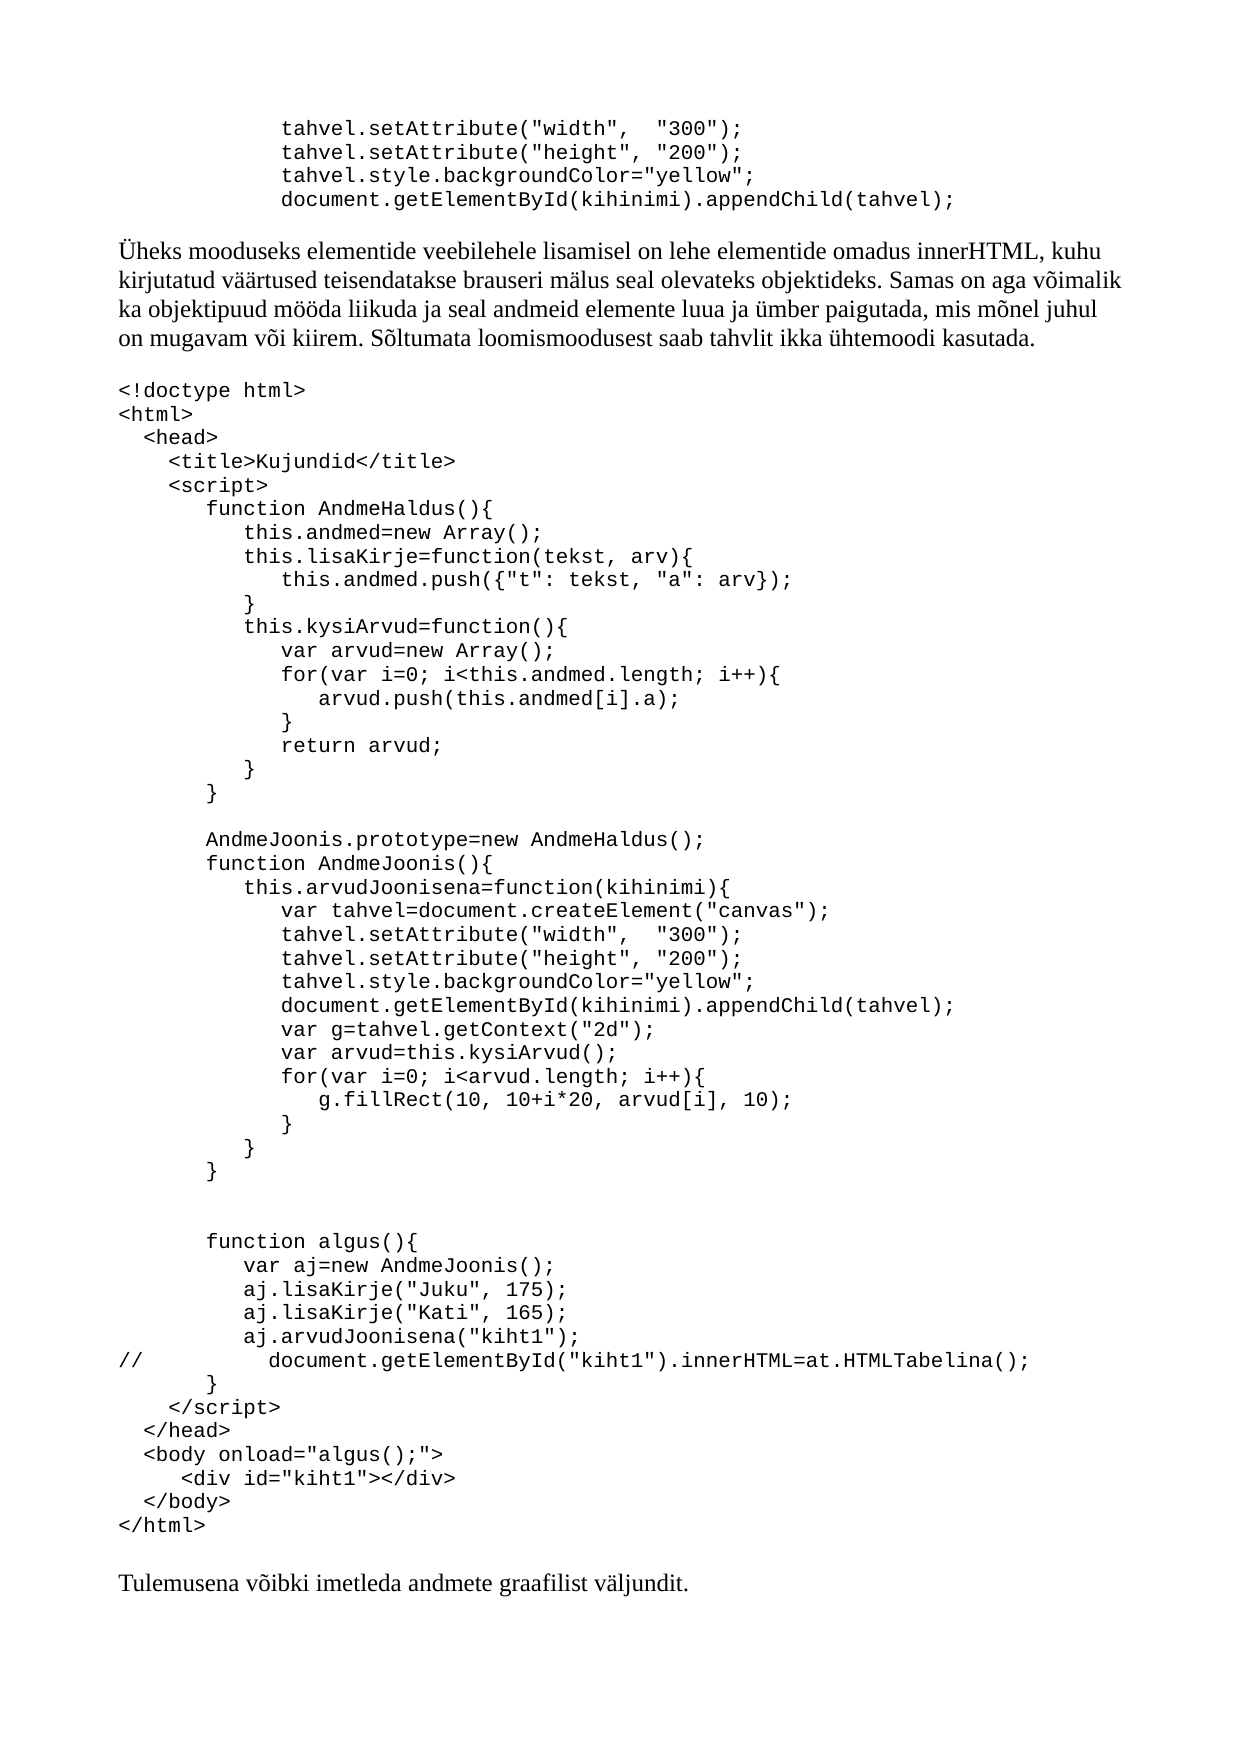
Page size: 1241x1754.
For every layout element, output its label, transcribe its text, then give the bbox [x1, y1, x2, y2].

text <script> [118, 475, 1122, 498]
text </script> [118, 1397, 1122, 1421]
text </head> [118, 1421, 1122, 1444]
text var arvud=this.kysiArvud(); [118, 1042, 1122, 1066]
text </html> [118, 1515, 1122, 1539]
text <title>Kujundid</title> [118, 451, 1122, 475]
text var tahvel=document.createElement("canvas"); [118, 900, 1122, 924]
text } [118, 1373, 1122, 1397]
text var arvud=new Array(); [118, 640, 1122, 664]
text aj.arvudJoonisena("kiht1"); [118, 1326, 1122, 1349]
text this.kysiArvud=function(){ [118, 617, 1122, 640]
text </body> [118, 1491, 1122, 1515]
text return arvud; [118, 735, 1122, 758]
text this.andmed=new Array(); [118, 522, 1122, 546]
text document.getElementById(kihinimi).appendChild(tahvel); [118, 189, 1122, 213]
text } [118, 711, 1122, 735]
text <body onload="algus();"> [118, 1444, 1122, 1468]
text } [118, 1113, 1122, 1137]
text this.andmed.push({"t": tekst, "a": arv}); [118, 569, 1122, 593]
text for(var i=0; i<this.andmed.length; i++){ [118, 664, 1122, 687]
text <head> [118, 427, 1122, 451]
text } [118, 593, 1122, 617]
text <div id="kiht1"></div> [118, 1468, 1122, 1491]
text aj.lisaKirje("Kati", 165); [118, 1302, 1122, 1326]
text tahvel.style.backgroundColor="yellow"; [118, 165, 1122, 189]
text tahvel.setAttribute("height", "200"); [118, 142, 1122, 165]
text this.arvudJoonisena=function(kihinimi){ [118, 877, 1122, 900]
text // document.getElementById("kiht1").innerHTML=at.HTMLTabelina(); [118, 1349, 1122, 1373]
text } [118, 1137, 1122, 1160]
text aj.lisaKirje("Juku", 175); [118, 1279, 1122, 1302]
text arvud.push(this.andmed[i].a); [118, 687, 1122, 711]
text var g=tahvel.getContext("2d"); [118, 1018, 1122, 1042]
text } [118, 782, 1122, 806]
text tahvel.setAttribute("width", "300"); [118, 924, 1122, 948]
text document.getElementById(kihinimi).appendChild(tahvel); [118, 995, 1122, 1018]
text var aj=new AndmeJoonis(); [118, 1255, 1122, 1279]
text for(var i=0; i<arvud.length; i++){ [118, 1066, 1122, 1089]
text Tulemusena võibki imetleda andmete graafilist väljundit. [118, 1568, 1122, 1597]
text tahvel.setAttribute("height", "200"); [118, 948, 1122, 971]
text } [118, 758, 1122, 782]
text function algus(){ [118, 1231, 1122, 1255]
text function AndmeJoonis(){ [118, 853, 1122, 877]
text Üheks mooduseks elementide veebilehele lisamisel on lehe elementide omadus innerHTML, kuhu kirjutatud väärtused teisendatakse brauseri mälus seal olevateks objektideks. Samas on aga võimalik ka objektipuud mööda liikuda ja seal andmeid elemente luua ja ümber paigutada, mis mõnel juhul on mugavam või kiirem. Sõltumata loomismoodusest saab tahvlit ikka ühtemoodi kasutada. [118, 236, 1122, 351]
text tahvel.style.backgroundColor="yellow"; [118, 971, 1122, 995]
text g.fillRect(10, 10+i*20, arvud[i], 10); [118, 1089, 1122, 1113]
text <!doctype html> [118, 380, 1122, 404]
text } [118, 1160, 1122, 1184]
text function AndmeHaldus(){ [118, 498, 1122, 522]
text tahvel.setAttribute("width", "300"); [118, 118, 1122, 142]
text this.lisaKirje=function(tekst, arv){ [118, 546, 1122, 569]
text AndmeJoonis.prototype=new AndmeHaldus(); [118, 829, 1122, 853]
text <html> [118, 404, 1122, 427]
